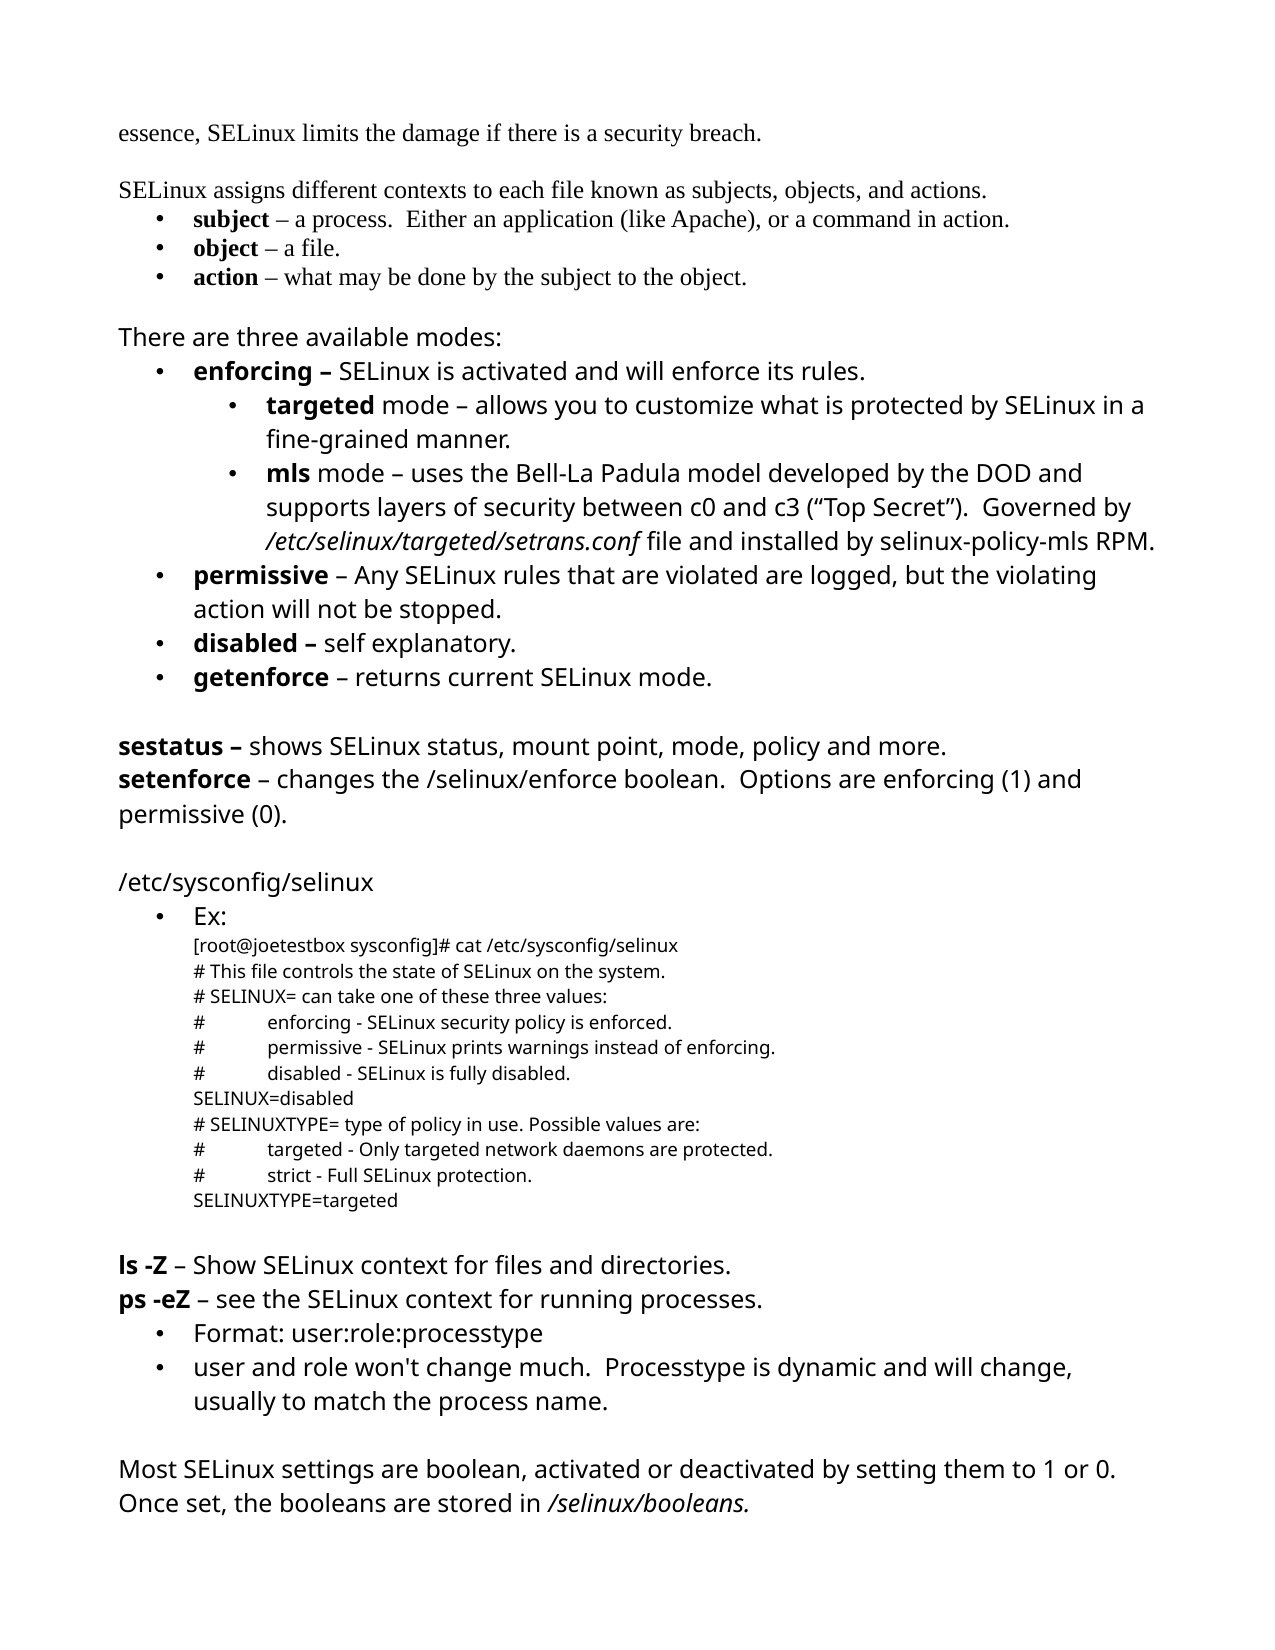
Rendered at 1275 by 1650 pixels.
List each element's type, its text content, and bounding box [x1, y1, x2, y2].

list # SELINUX= can take one of these three values: [156, 983, 1157, 1009]
list Ex: [root@joetestbox sysconfig]# cat /etc/sysconfig/selinux [156, 898, 1157, 958]
list # SELINUXTYPE= type of policy in use. Possible values are: [156, 1111, 1157, 1137]
text ps -eZ – see the SELinux context for running processes. [118, 1281, 1157, 1315]
list # This file controls the state of SELinux on the system. [156, 958, 1157, 983]
text SELinux assigns different contexts to each file known as subjects, objects, and actions. [118, 176, 1157, 204]
list enforcing – SELinux is activated and will enforce its rules. [156, 353, 1157, 387]
list user and role won't change much. Processtype is dynamic and will change, usually to match the process name. [156, 1349, 1157, 1418]
list Format: user:role:processtype [156, 1315, 1157, 1349]
list getenforce – returns current SELinux mode. [156, 660, 1157, 694]
list # disabled - SELinux is fully disabled. [156, 1060, 1157, 1086]
text Most SELinux settings are boolean, activated or deactivated by setting them to 1 or 0. Once set, the booleans are stored in /selinux/booleans. [118, 1452, 1157, 1520]
list # targeted - Only targeted network daemons are protected. [156, 1137, 1157, 1162]
list mls mode – uses the Bell-La Padula model developed by the DOD and supports layers of security between c0 and c3 (“Top Secret”). Governed by /etc/selinux/targeted/setrans.conf file and installed by selinux-policy-mls RPM. [228, 456, 1157, 558]
list permissive – Any SELinux rules that are violated are logged, but the violating action will not be stopped. [156, 558, 1157, 626]
list object – a file. [156, 233, 1157, 262]
text setenforce – changes the /selinux/enforce boolean. Options are enforcing (1) and permissive (0). [118, 762, 1157, 864]
list # enforcing - SELinux security policy is enforced. [156, 1009, 1157, 1034]
list SELINUX=disabled [156, 1086, 1157, 1111]
list # strict - Full SELinux protection. [156, 1162, 1157, 1188]
text /etc/sysconfig/selinux [118, 864, 1157, 898]
list disabled – self explanatory. [156, 626, 1157, 660]
text essence, SELinux limits the damage if there is a security breach. [118, 118, 1157, 176]
text ls -Z – Show SELinux context for files and directories. [118, 1247, 1157, 1281]
list SELINUXTYPE=targeted [156, 1188, 1157, 1213]
text There are three available modes: [118, 319, 1157, 353]
list # permissive - SELinux prints warnings instead of enforcing. [156, 1034, 1157, 1060]
text sestatus – shows SELinux status, mount point, mode, policy and more. [118, 728, 1157, 762]
list subject – a process. Either an application (like Apache), or a command in action. [156, 204, 1157, 233]
list targeted mode – allows you to customize what is protected by SELinux in a fine-grained manner. [228, 387, 1157, 456]
list action – what may be done by the subject to the object. [156, 262, 1157, 291]
